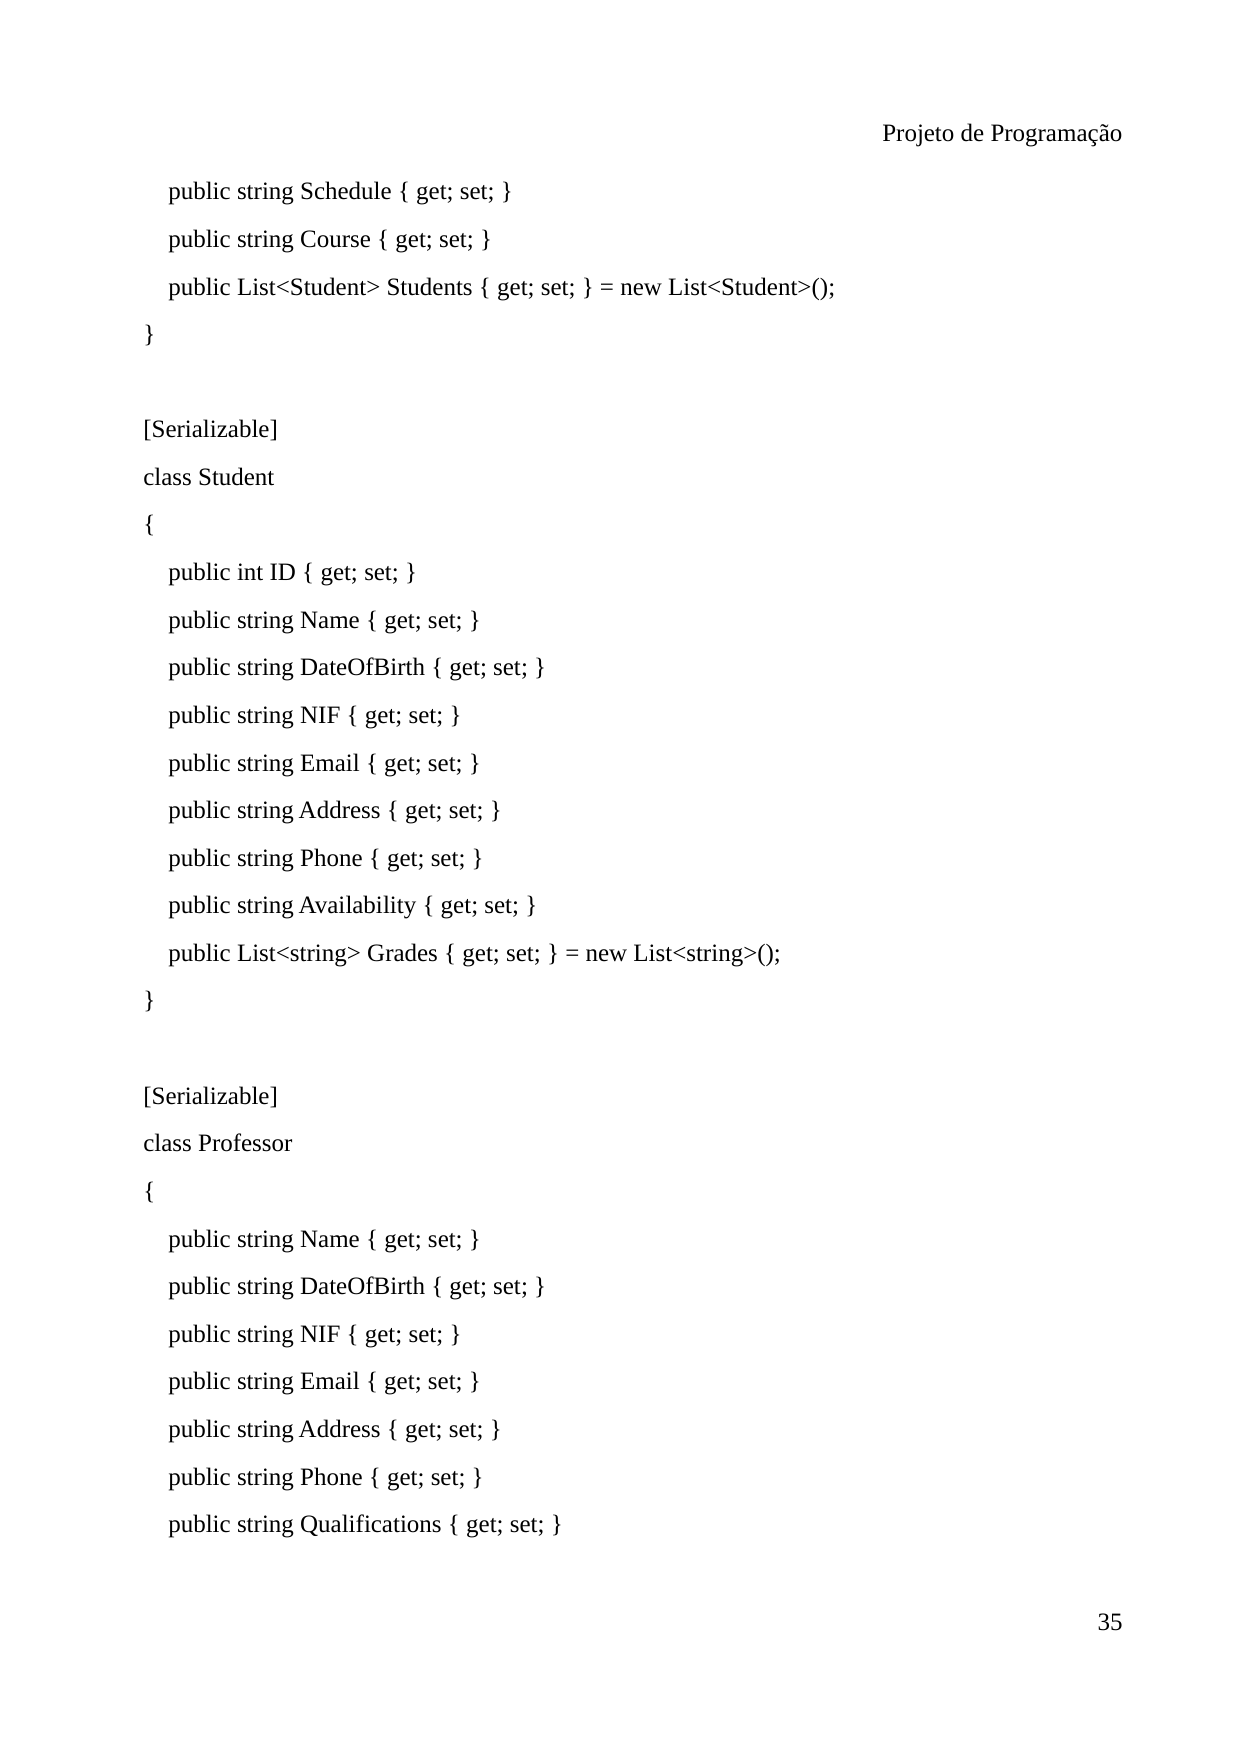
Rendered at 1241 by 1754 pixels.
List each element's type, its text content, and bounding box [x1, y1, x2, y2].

text public string Qualifications { get; set; } [118, 1509, 1122, 1538]
text [Serializable] [118, 1081, 1122, 1109]
text } [118, 986, 1122, 1014]
text public string DateOfBirth { get; set; } [118, 652, 1122, 681]
text class Student [118, 462, 1122, 491]
text public string Course { get; set; } [118, 224, 1122, 253]
text [Serializable] [118, 414, 1122, 443]
text public List<Student> Students { get; set; } = new List<Student>(); [118, 272, 1122, 300]
text public string Phone { get; set; } [118, 1462, 1122, 1490]
text public string DateOfBirth { get; set; } [118, 1271, 1122, 1300]
text class Professor [118, 1128, 1122, 1157]
text public string Address { get; set; } [118, 795, 1122, 824]
text public string NIF { get; set; } [118, 1319, 1122, 1348]
text public string NIF { get; set; } [118, 700, 1122, 729]
text public int ID { get; set; } [118, 557, 1122, 586]
text { [118, 1176, 1122, 1205]
text public string Availability { get; set; } [118, 890, 1122, 919]
text public string Email { get; set; } [118, 1366, 1122, 1395]
text } [118, 319, 1122, 348]
text public string Email { get; set; } [118, 748, 1122, 776]
text public List<string> Grades { get; set; } = new List<string>(); [118, 938, 1122, 967]
text public string Schedule { get; set; } [118, 176, 1122, 205]
text { [118, 509, 1122, 538]
text public string Name { get; set; } [118, 605, 1122, 633]
text public string Phone { get; set; } [118, 843, 1122, 872]
text public string Address { get; set; } [118, 1414, 1122, 1443]
text public string Name { get; set; } [118, 1224, 1122, 1252]
